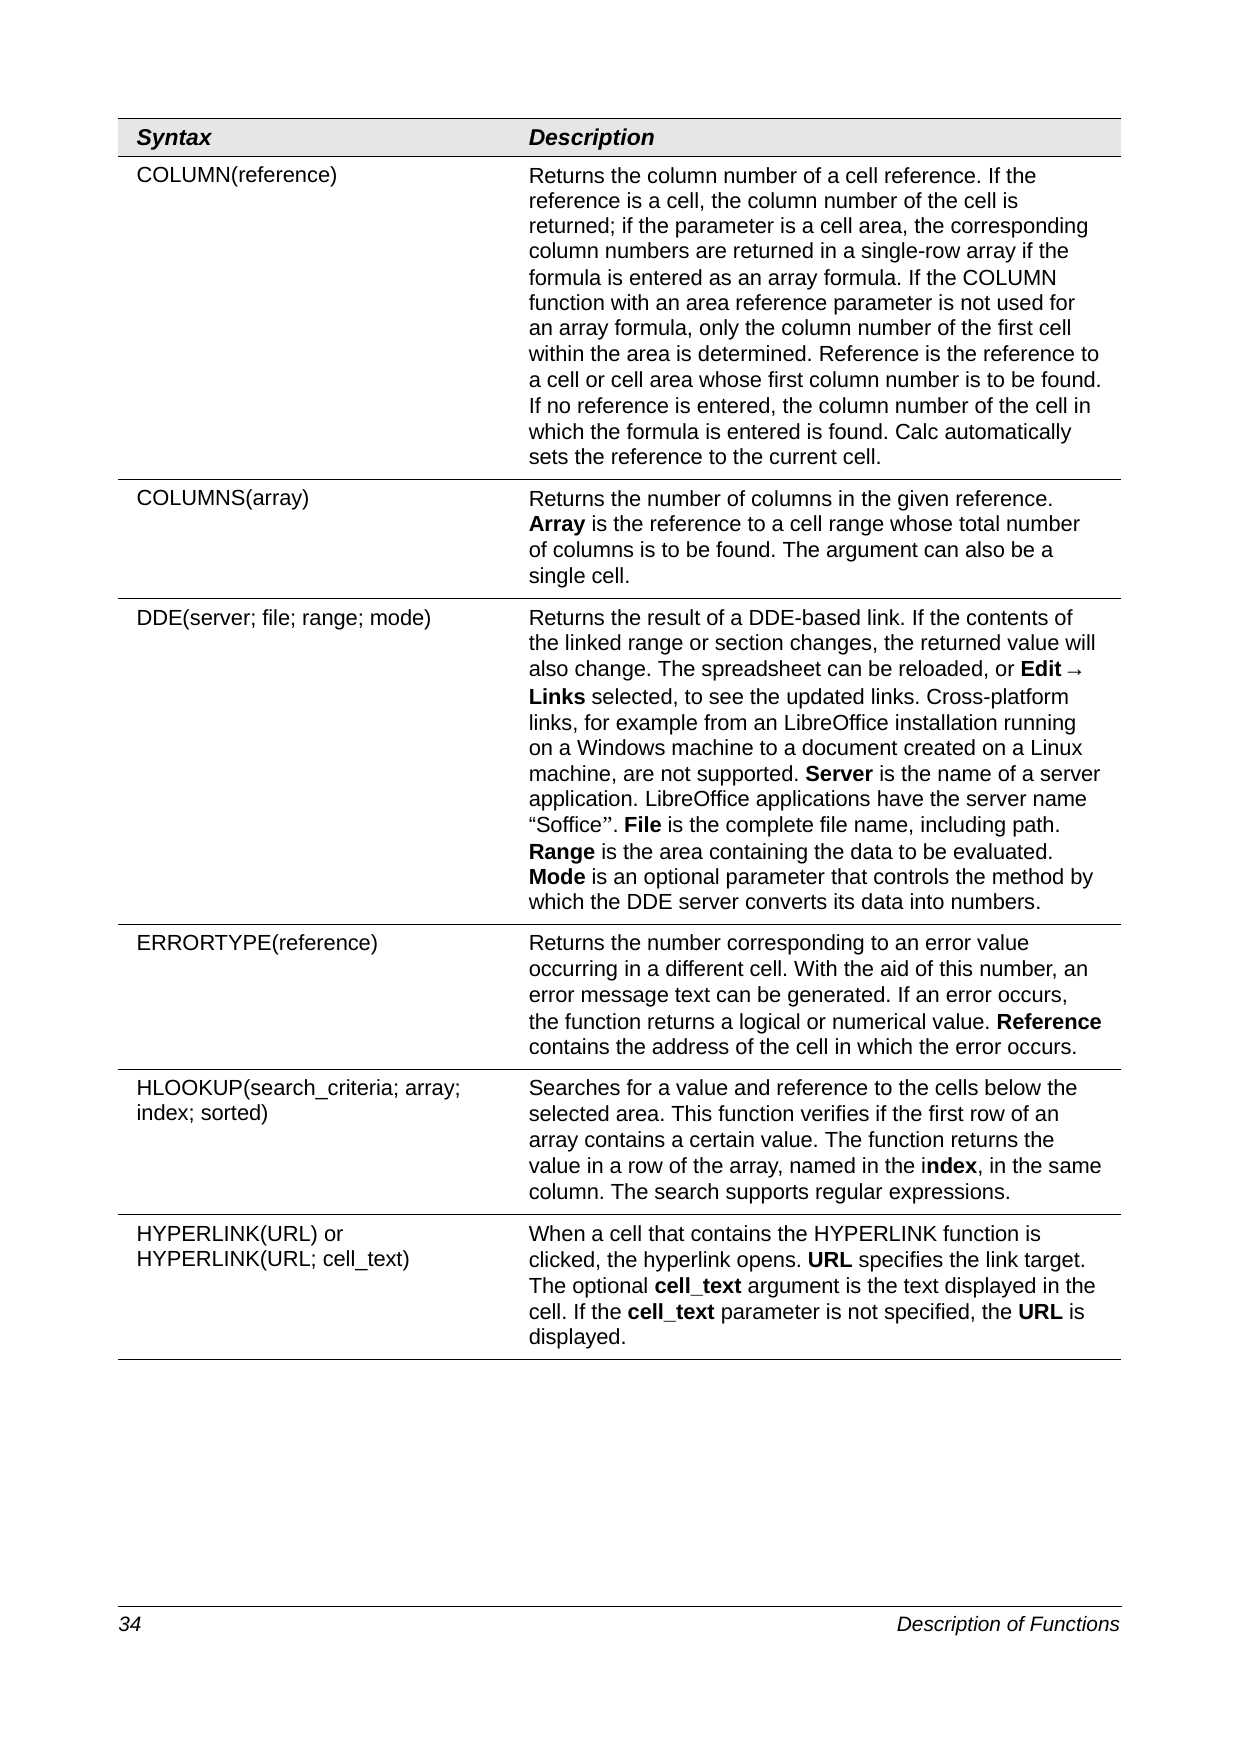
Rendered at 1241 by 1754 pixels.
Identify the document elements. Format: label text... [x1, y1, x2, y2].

table_cell Returns the column number of a cell reference. If the reference is a cell, the column number of the cell is returned; if the parameter is a cell area, the corresponding column numbers are returned in a single-row array if the formula is entered as an array formula. If the COLUMN function with an area reference parameter is not used for an array formula, only the column number of the first cell within the area is determined. Reference is the reference to a cell or cell area whose first column number is to be found. If no reference is entered, the column number of the cell in which the formula is entered is found. Calc automatically sets the reference to the current cell. [510, 157, 1121, 479]
table_cell Returns the number corresponding to an error value occurring in a different cell. With the aid of this number, an error message text can be generated. If an error occurs, the function returns a logical or numerical value. Reference contains the address of the cell in which the error occurs. [510, 925, 1121, 1069]
table_cell HYPERLINK(URL) or HYPERLINK(URL; cell_text) [118, 1215, 510, 1359]
table_cell COLUMN(reference) [118, 157, 510, 479]
table_cell COLUMNS(array) [118, 480, 510, 598]
table_cell DDE(server; file; range; mode) [118, 599, 510, 924]
table_cell Searches for a value and reference to the cells below the selected area. This function verifies if the first row of an array contains a certain value. The function returns the value in a row of the array, named in the index, in the same column. The search supports regular expressions. [510, 1070, 1121, 1214]
table_cell ERRORTYPE(reference) [118, 925, 510, 1069]
table_cell HLOOKUP(search_criteria; array; index; sorted) [118, 1070, 510, 1214]
table_cell When a cell that contains the HYPERLINK function is clicked, the hyperlink opens. URL specifies the link target. The optional cell_text argument is the text displayed in the cell. If the cell_text parameter is not specified, the URL is displayed. [510, 1215, 1121, 1359]
table_header Description [510, 119, 1121, 156]
table_cell Returns the result of a DDE-based link. If the contents of the linked range or section changes, the returned value will also change. The spreadsheet can be reloaded, or Edit → Links selected, to see the updated links. Cross-platform links, for example from an LibreOffice installation running on a Windows machine to a document created on a Linux machine, are not supported. Server is the name of a server application. LibreOffice applications have the server name “Soffice”. File is the complete file name, including path. Range is the area containing the data to be evaluated. Mode is an optional parameter that controls the method by which the DDE server converts its data into numbers. [510, 599, 1121, 924]
table_header Syntax [118, 119, 510, 156]
table_cell Returns the number of columns in the given reference. Array is the reference to a cell range whose total number of columns is to be found. The argument can also be a single cell. [510, 480, 1121, 598]
